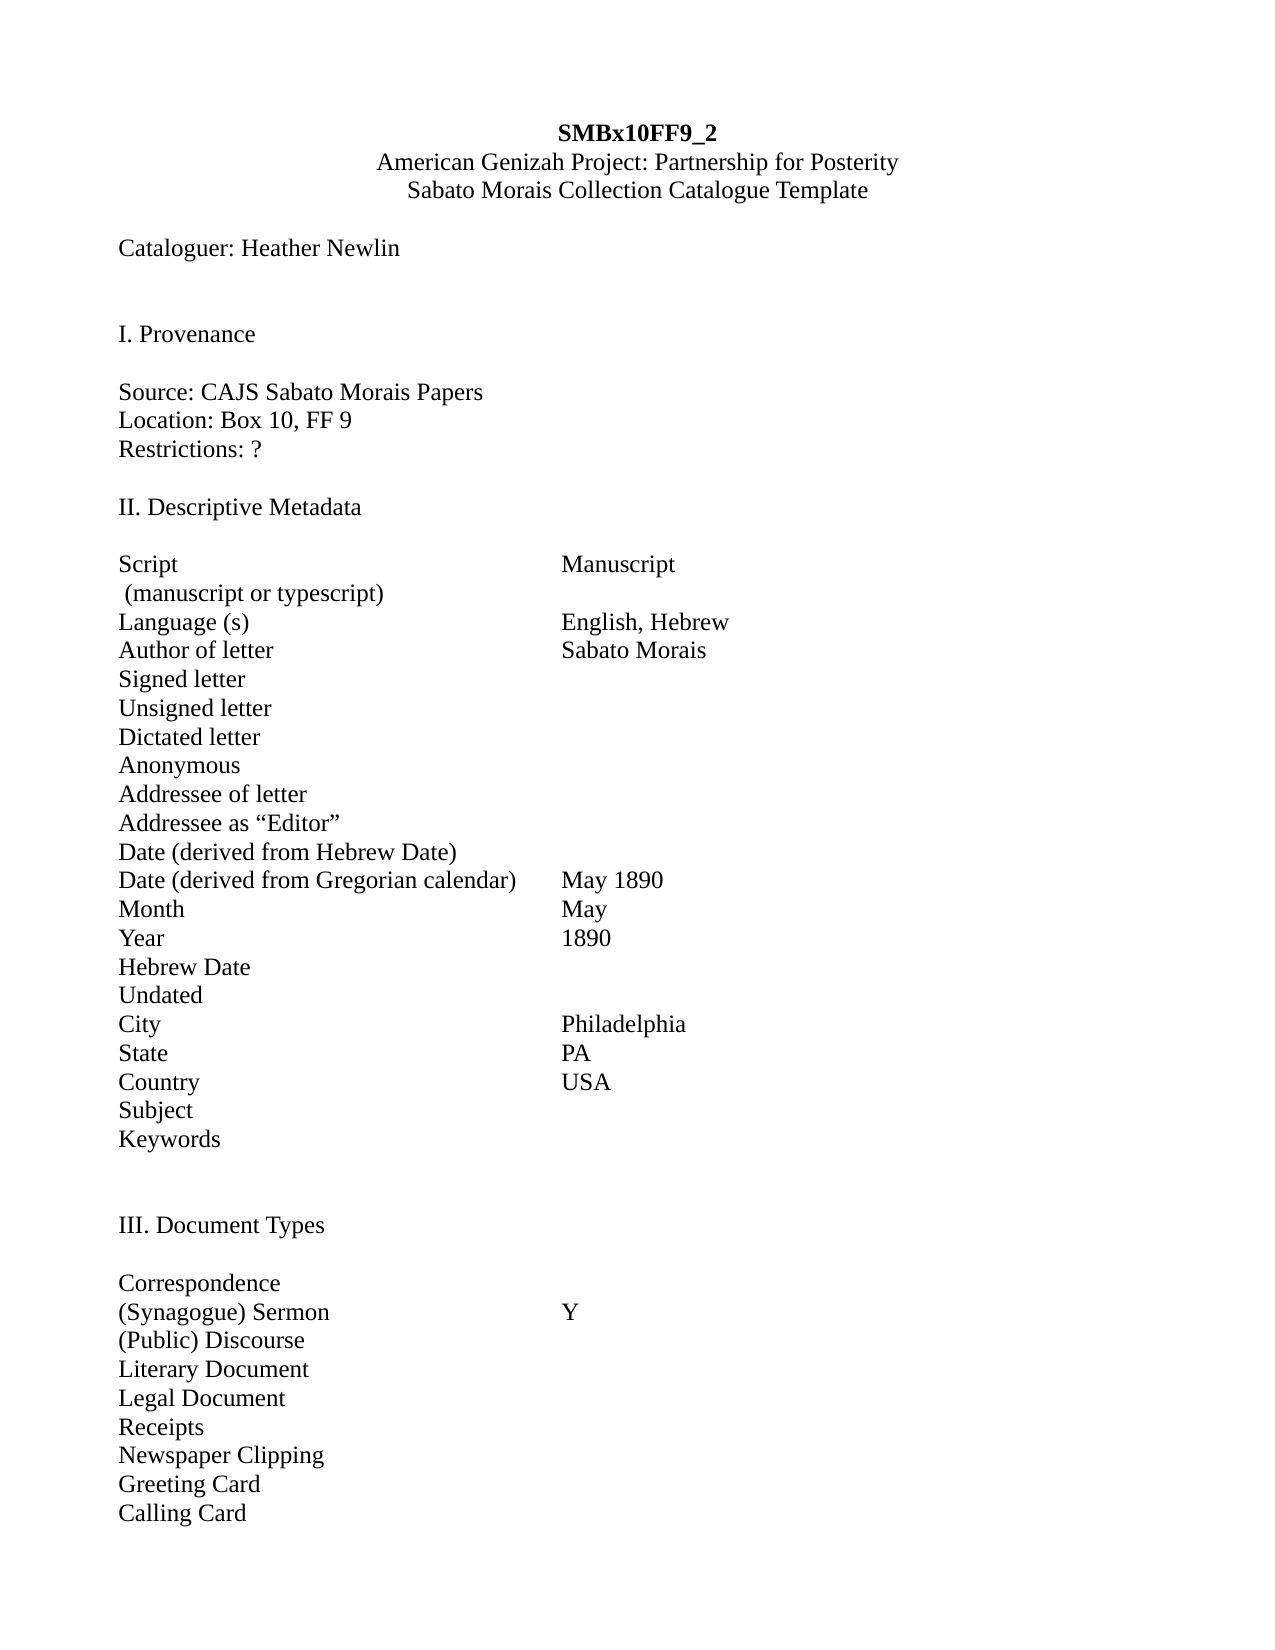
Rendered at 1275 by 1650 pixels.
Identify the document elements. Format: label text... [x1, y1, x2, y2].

text Anonymous [118, 751, 1157, 779]
text (Public) Discourse [118, 1326, 1157, 1354]
text Legal Document [118, 1383, 1157, 1412]
text Calling Card [118, 1498, 1157, 1527]
text Correspondence [118, 1268, 1157, 1297]
text (manuscript or typescript) [118, 578, 1157, 607]
text Script Manuscript [118, 549, 1157, 578]
text II. Descriptive Metadata [118, 492, 1157, 521]
text Greeting Card [118, 1469, 1157, 1498]
text Date (derived from Gregorian calendar) May 1890 [118, 866, 1157, 894]
text III. Document Types [118, 1211, 1157, 1239]
text American Genizah Project: Partnership for Posterity [118, 147, 1157, 176]
text Country USA [118, 1067, 1157, 1096]
text Year 1890 [118, 923, 1157, 952]
text Author of letter Sabato Morais [118, 636, 1157, 664]
text State PA [118, 1038, 1157, 1067]
text Addressee of letter [118, 779, 1157, 808]
text Language (s) English, Hebrew [118, 607, 1157, 636]
text Newspaper Clipping [118, 1441, 1157, 1469]
text Keywords [118, 1124, 1157, 1153]
text Addressee as “Editor” [118, 808, 1157, 837]
text SMBx10FF9_2 [118, 118, 1157, 147]
text Sabato Morais Collection Catalogue Template [118, 176, 1157, 204]
text Location: Box 10, FF 9 [118, 406, 1157, 434]
text Date (derived from Hebrew Date) [118, 837, 1157, 866]
text City Philadelphia [118, 1009, 1157, 1038]
text Restrictions: ? [118, 434, 1157, 463]
text (Synagogue) Sermon Y [118, 1297, 1157, 1326]
text Month May [118, 894, 1157, 923]
text Unsigned letter [118, 693, 1157, 722]
text I. Provenance [118, 319, 1157, 348]
text Source: CAJS Sabato Morais Papers [118, 377, 1157, 406]
text Cataloguer: Heather Newlin [118, 233, 1157, 262]
text Literary Document [118, 1354, 1157, 1383]
text Hebrew Date [118, 952, 1157, 981]
text Receipts [118, 1412, 1157, 1441]
text Signed letter [118, 664, 1157, 693]
text Undated [118, 981, 1157, 1009]
text Dictated letter [118, 722, 1157, 751]
text Subject [118, 1096, 1157, 1124]
